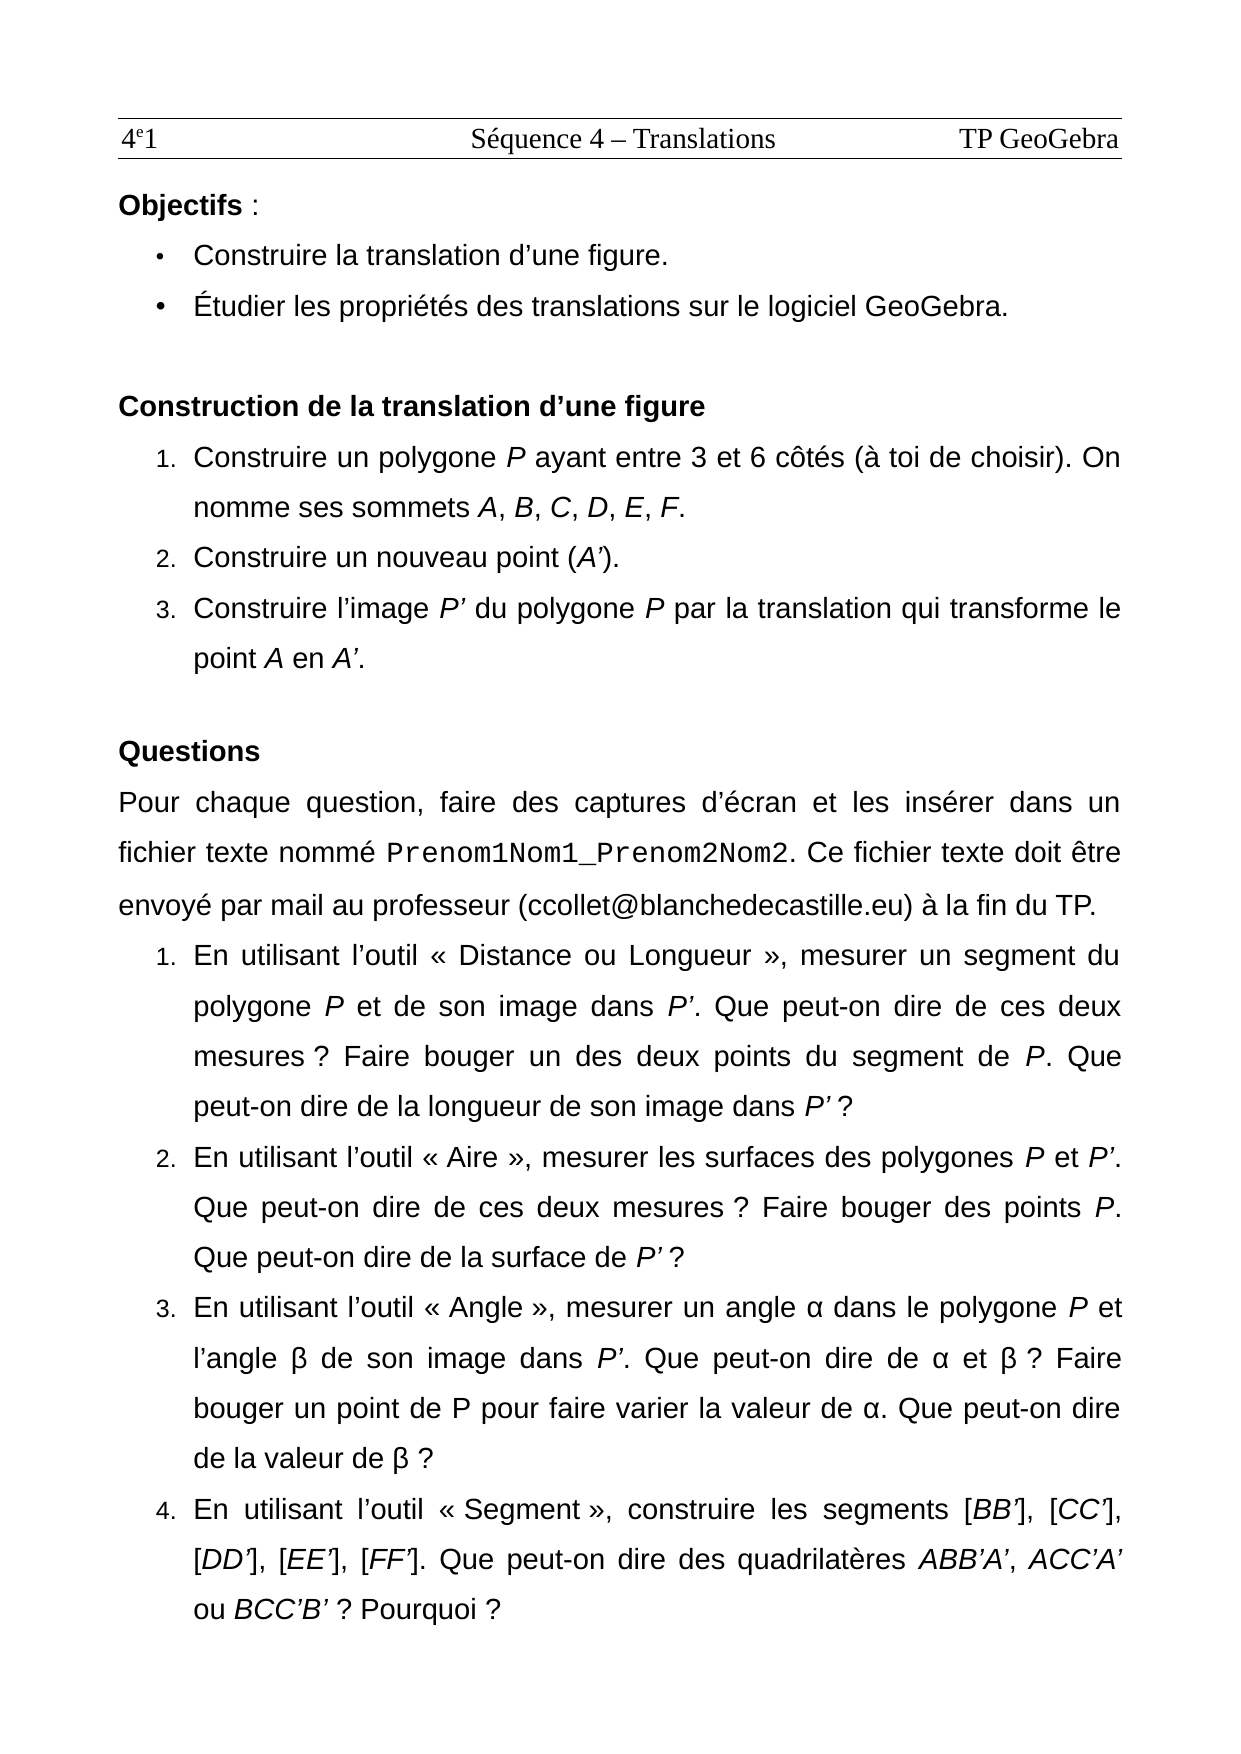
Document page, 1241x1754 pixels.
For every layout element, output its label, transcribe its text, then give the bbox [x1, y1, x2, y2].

list En utilisant l’outil « Distance ou Longueur », mesurer un segment du polygone P et de son image dans P’. Que peut-on dire de ces deux mesures ? Faire bouger un des deux points du segment de P. Que peut-on dire de la longueur de son image dans P’ ? [156, 938, 1122, 1123]
list Construire l’image P’ du polygone P par la translation qui transforme le point A en A’. [156, 591, 1122, 674]
list Construire un polygone P ayant entre 3 et 6 côtés (à toi de choisir). On nomme ses sommets A, B, C, D, E, F. [156, 440, 1122, 524]
list Construire un nouveau point (A’). [156, 540, 1122, 574]
text Construction de la translation d’une figure [118, 389, 1122, 423]
text Questions [118, 734, 1122, 768]
list En utilisant l’outil « Segment », construire les segments [BB’], [CC’], [DD’], [EE’], [FF’]. Que peut-on dire des quadrilatères ABB’A’, ACC’A’ ou BCC’B’ ? Pourquoi ? [156, 1492, 1122, 1626]
list Étudier les propriétés des translations sur le logiciel GeoGebra. [156, 288, 1122, 322]
list En utilisant l’outil « Aire », mesurer les surfaces des polygones P et P’. Que peut-on dire de ces deux mesures ? Faire bouger des points P. Que peut-on dire de la surface de P’ ? [156, 1139, 1122, 1274]
list Construire la translation d’une figure. [156, 238, 1122, 272]
text Pour chaque question, faire des captures d’écran et les insérer dans un fichier texte nommé Prenom1Nom1_Prenom2Nom2. Ce fichier texte doit être envoyé par mail au professeur (ccollet@blanchedecastille.eu) à la fin du TP. [118, 785, 1122, 922]
text Objectifs : [118, 188, 1122, 221]
list En utilisant l’outil « Angle », mesurer un angle α dans le polygone P et l’angle β de son image dans P’. Que peut-on dire de α et β ? Faire bouger un point de P pour faire varier la valeur de α. Que peut-on dire de la valeur de β ? [156, 1291, 1122, 1475]
